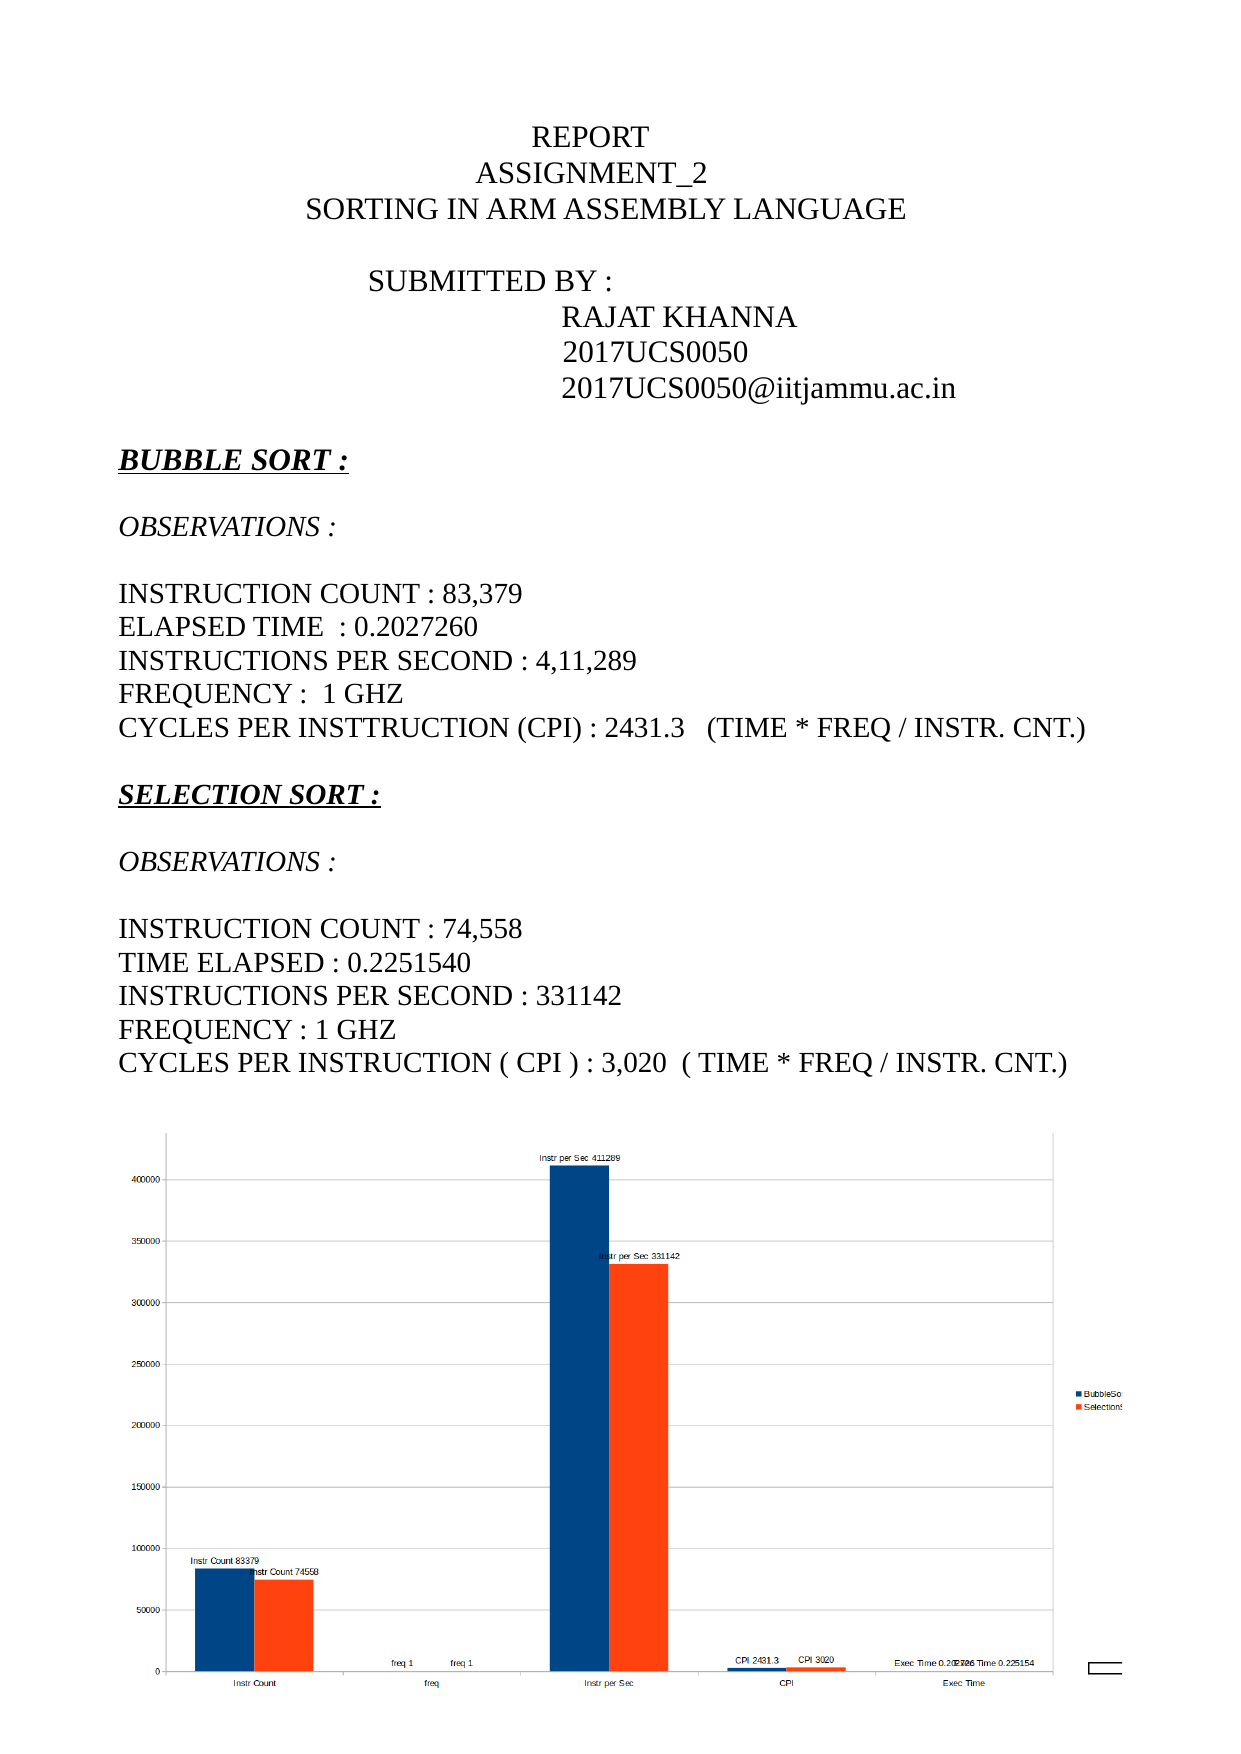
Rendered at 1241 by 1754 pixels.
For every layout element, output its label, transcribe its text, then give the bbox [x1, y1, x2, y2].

text INSTRUCTION COUNT : 83,379 [118, 576, 1122, 609]
text CYCLES PER INSTRUCTION ( CPI ) : 3,020 ( TIME * FREQ / INSTR. CNT.) [118, 1045, 1122, 1079]
text 2017UCS0050@iitjammu.ac.in [118, 370, 1122, 406]
text 2017UCS0050 [118, 334, 1122, 370]
text INSTRUCTION COUNT : 74,558 [118, 911, 1122, 945]
text SELECTION SORT : [118, 777, 1122, 811]
text RAJAT KHANNA [118, 298, 1122, 334]
text ASSIGNMENT_2 [118, 154, 1122, 190]
text ELAPSED TIME : 0.2027260 [118, 609, 1122, 643]
text CYCLES PER INSTTRUCTION (CPI) : 2431.3 (TIME * FREQ / INSTR. CNT.) [118, 710, 1122, 743]
text FREQUENCY : 1 GHZ [118, 676, 1122, 710]
text FREQUENCY : 1 GHZ [118, 1012, 1122, 1045]
text SUBMITTED BY : [118, 262, 1122, 298]
picture [118, 1133, 1123, 1688]
text INSTRUCTIONS PER SECOND : 4,11,289 [118, 643, 1122, 676]
text BUBBLE SORT : [118, 442, 1122, 477]
text TIME ELAPSED : 0.2251540 [118, 945, 1122, 978]
text INSTRUCTIONS PER SECOND : 331142 [118, 978, 1122, 1012]
text REPORT [118, 118, 1122, 154]
text OBSERVATIONS : [118, 509, 1122, 542]
text OBSERVATIONS : [118, 844, 1122, 878]
text SORTING IN ARM ASSEMBLY LANGUAGE [118, 190, 1122, 226]
